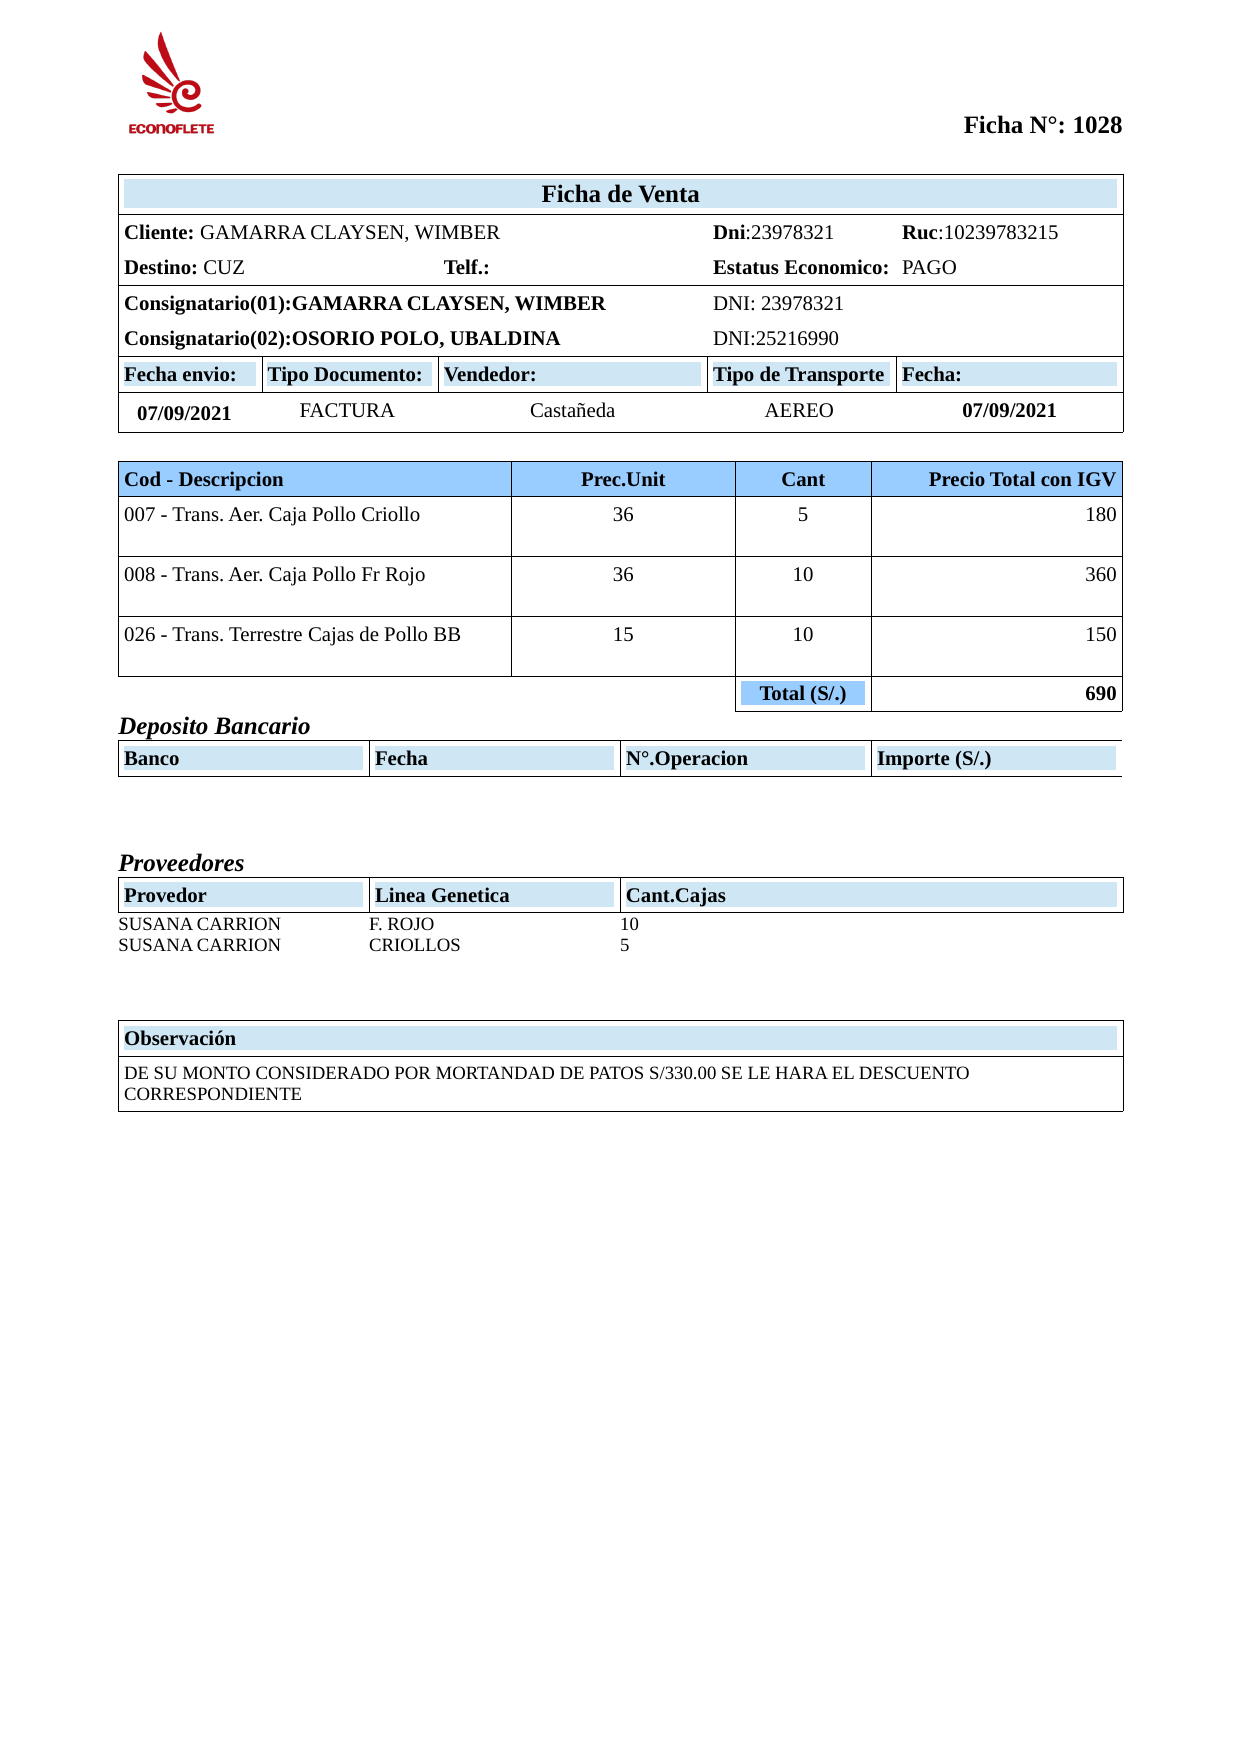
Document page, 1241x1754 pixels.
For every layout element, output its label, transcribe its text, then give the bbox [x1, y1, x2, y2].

table_cell PAGO [896, 249, 1123, 285]
table_cell [118, 777, 369, 800]
table_cell [871, 824, 1122, 848]
table_cell 07/09/2021 [119, 393, 262, 432]
table_cell [620, 777, 871, 800]
table_cell Tipo Documento: [263, 357, 438, 392]
table_cell 07/09/2021 [896, 393, 1123, 432]
table_cell Telf.: [438, 249, 707, 285]
text Proveedores [118, 848, 1122, 877]
table_cell 690 [872, 677, 1122, 711]
table_cell FACTURA [262, 393, 438, 432]
table_cell [871, 800, 1122, 824]
table_header Provedor [119, 878, 369, 912]
table_header Observación [119, 1021, 1123, 1056]
table_cell [118, 977, 369, 999]
table_cell [369, 777, 620, 800]
table_cell [118, 824, 369, 848]
table_cell 008 - Trans. Aer. Caja Pollo Fr Rojo [119, 557, 511, 616]
table_cell SUSANA CARRION [118, 913, 369, 934]
picture [118, 31, 225, 134]
table_cell Vendedor: [439, 357, 707, 392]
text Deposito Bancario [118, 711, 1122, 740]
table_cell [871, 777, 1122, 800]
table_cell SUSANA CARRION [118, 934, 369, 956]
table_cell [118, 956, 369, 977]
table_header Ficha de Venta [119, 175, 1123, 214]
table_cell 5 [736, 497, 871, 556]
table_cell Ruc:10239783215 [896, 215, 1123, 249]
table_cell [620, 824, 871, 848]
table_cell AEREO [707, 393, 896, 432]
table_header Importe (S/.) [872, 741, 1122, 776]
table_cell 180 [872, 497, 1122, 556]
table_cell F. ROJO [369, 913, 620, 934]
table_cell [620, 977, 1123, 999]
table_cell [369, 999, 620, 1020]
table_header Cant.Cajas [621, 878, 1123, 912]
table_cell 5 [620, 934, 1123, 956]
table_cell [118, 677, 511, 711]
table_cell Consignatario(02):OSORIO POLO, UBALDINA [119, 321, 707, 356]
table_cell DNI: 23978321 [707, 286, 1123, 321]
table_cell 360 [872, 557, 1122, 616]
table_cell Total (S/.) [736, 677, 871, 711]
table_header Cod - Descripcion [119, 462, 511, 496]
table_cell 10 [736, 617, 871, 676]
table_cell Fecha: [897, 357, 1123, 392]
table_cell 007 - Trans. Aer. Caja Pollo Criollo [119, 497, 511, 556]
table_cell 15 [512, 617, 735, 676]
table_cell [620, 999, 1123, 1020]
table_header Banco [119, 741, 369, 776]
table_cell 150 [872, 617, 1122, 676]
table_cell 10 [620, 913, 1123, 934]
table_cell Fecha envio: [119, 357, 262, 392]
table_cell Cliente: GAMARRA CLAYSEN, WIMBER [119, 215, 707, 249]
table_cell Destino: CUZ [119, 249, 438, 285]
table_cell 026 - Trans. Terrestre Cajas de Pollo BB [119, 617, 511, 676]
table_cell [118, 999, 369, 1020]
table_cell [118, 800, 369, 824]
table_cell DE SU MONTO CONSIDERADO POR MORTANDAD DE PATOS S/330.00 SE LE HARA EL DESCUENTO CORRESPONDIENTE [119, 1057, 1123, 1111]
table_cell [369, 800, 620, 824]
table_cell [369, 824, 620, 848]
table_cell Consignatario(01):GAMARRA CLAYSEN, WIMBER [119, 286, 707, 321]
table_header Prec.Unit [512, 462, 735, 496]
table_cell 10 [736, 557, 871, 616]
table_cell DNI:25216990 [707, 321, 1123, 356]
table_cell Castañeda [438, 393, 707, 432]
table_header Precio Total con IGV [872, 462, 1122, 496]
table_cell 36 [512, 557, 735, 616]
table_cell [369, 956, 620, 977]
table_cell [511, 677, 735, 711]
table_header N°.Operacion [621, 741, 871, 776]
table_cell [620, 956, 1123, 977]
table_header Linea Genetica [370, 878, 620, 912]
table_cell 36 [512, 497, 735, 556]
table_header Cant [736, 462, 871, 496]
table_cell CRIOLLOS [369, 934, 620, 956]
table_header Fecha [370, 741, 620, 776]
table_cell Tipo de Transporte [708, 357, 896, 392]
table_cell [369, 977, 620, 999]
table_cell Estatus Economico: [707, 249, 896, 285]
table_cell [620, 800, 871, 824]
table_cell Dni:23978321 [707, 215, 896, 249]
